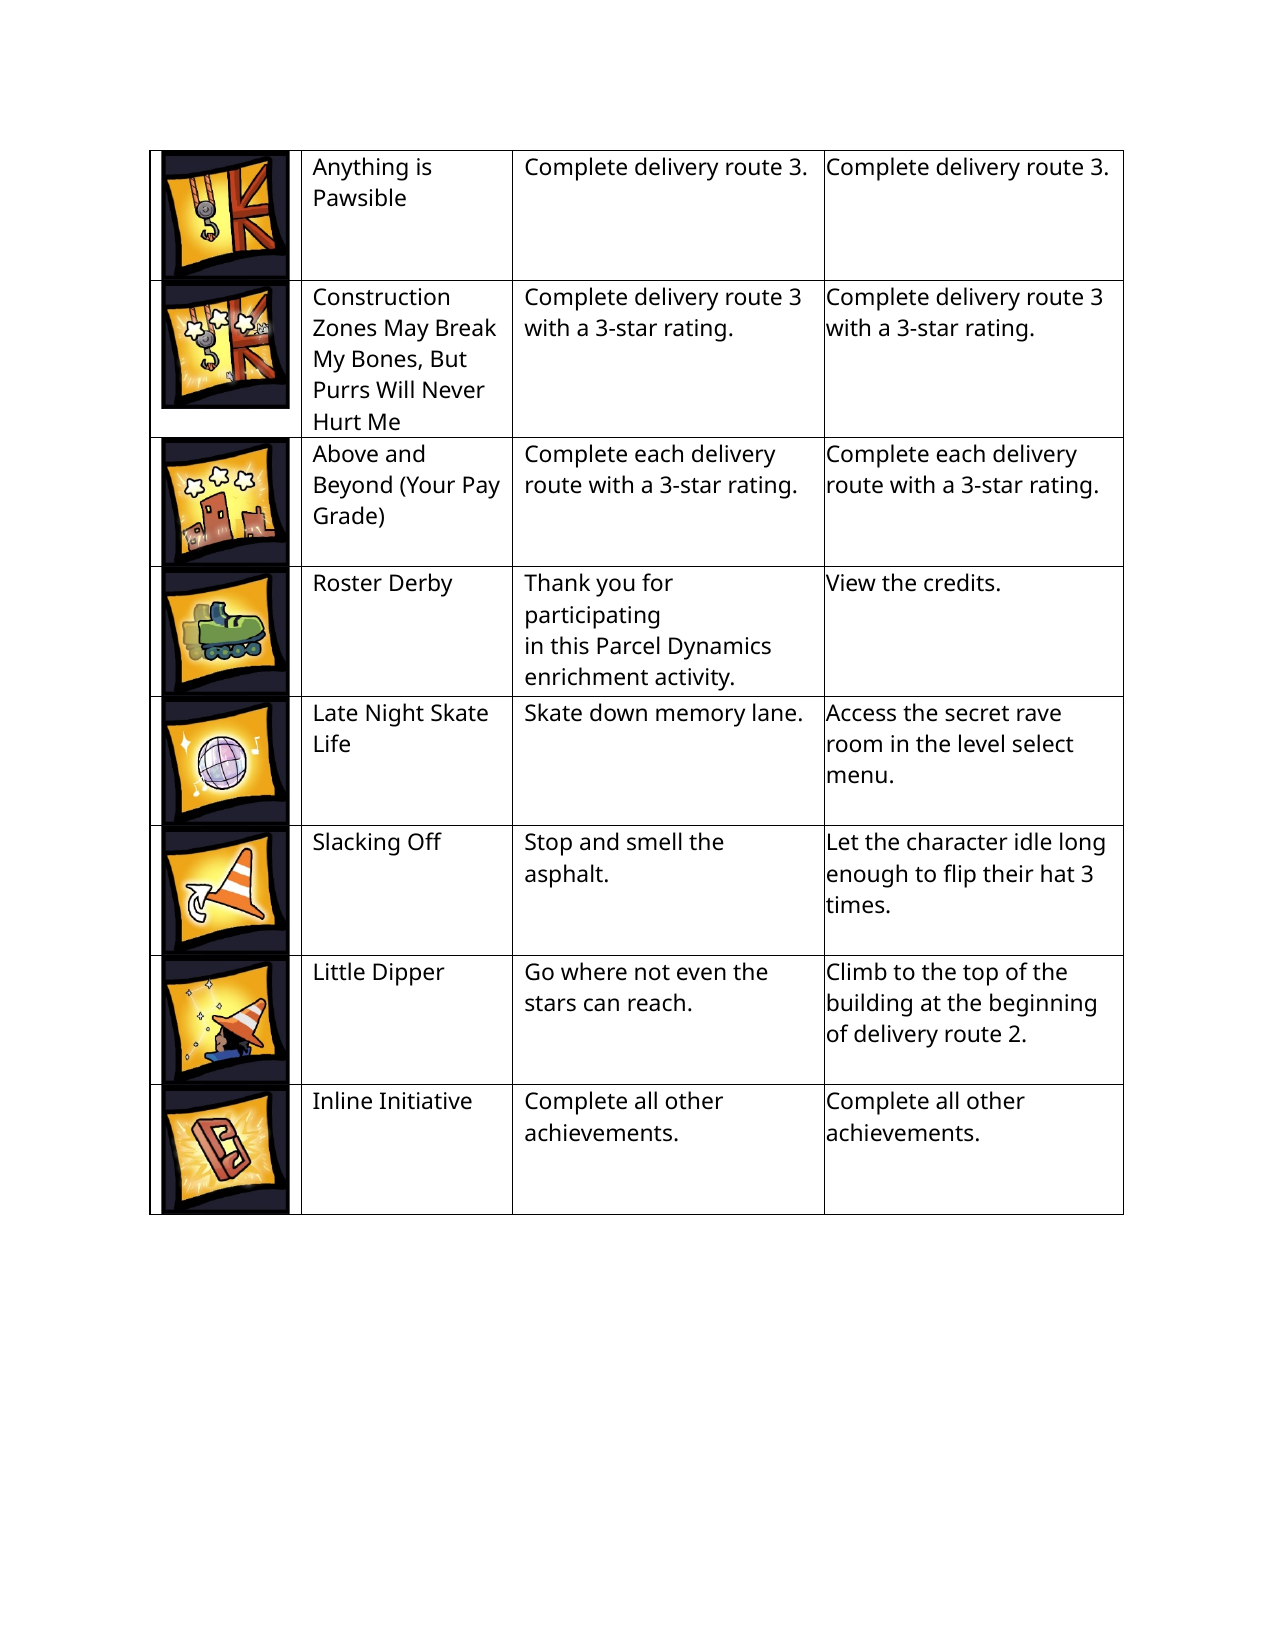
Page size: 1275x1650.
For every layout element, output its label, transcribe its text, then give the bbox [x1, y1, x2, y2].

table_cell [151, 1085, 161, 1214]
table_cell Complete delivery route 3. [825, 151, 1123, 279]
table_cell [151, 567, 161, 696]
table_cell Anything is Pawsible [302, 151, 512, 279]
table_cell Complete delivery route 3 with a 3-star rating. [513, 281, 824, 437]
table_cell Complete all other achievements. [825, 1085, 1123, 1214]
table_cell [151, 281, 301, 437]
table_cell Complete delivery route 3 with a 3-star rating. [825, 281, 1123, 437]
table_cell [290, 1085, 301, 1214]
table_cell [290, 956, 301, 1084]
table_cell [290, 697, 301, 825]
table_cell Roster Derby [302, 567, 512, 696]
table_cell Access the secret rave room in the level select menu. [825, 697, 1123, 825]
table_cell Skate down memory lane. [513, 697, 824, 825]
table_cell Complete each delivery route with a 3-star rating. [825, 438, 1123, 566]
table_cell Stop and smell the asphalt. [513, 826, 824, 955]
table_cell Construction Zones May Break My Bones, But Purrs Will Never Hurt Me [302, 281, 512, 437]
table_cell Complete all other achievements. [513, 1085, 824, 1214]
table_cell Complete delivery route 3. [513, 151, 824, 279]
table_cell Go where not even the stars can reach. [513, 956, 824, 1084]
table_cell [151, 151, 161, 279]
table_cell [151, 438, 161, 566]
table_cell [290, 567, 301, 696]
table_cell Late Night Skate Life [302, 697, 512, 825]
table_cell Inline Initiative [302, 1085, 512, 1214]
table_cell Little Dipper [302, 956, 512, 1084]
table_cell View the credits. [825, 567, 1123, 696]
table_cell Thank you for participating in this Parcel Dynamics enrichment activity. [513, 567, 824, 696]
table_cell [290, 438, 301, 566]
table_cell Climb to the top of the building at the beginning of delivery route 2. [825, 956, 1123, 1084]
table_cell Above and Beyond (Your Pay Grade) [302, 438, 512, 566]
table_cell Complete each delivery route with a 3-star rating. [513, 438, 824, 566]
table_cell [151, 826, 161, 955]
table_cell [151, 956, 161, 1084]
table_cell Slacking Off [302, 826, 512, 955]
table_cell [290, 151, 301, 279]
table_cell Let the character idle long enough to flip their hat 3 times. [825, 826, 1123, 955]
table_cell [290, 826, 301, 955]
table_cell [151, 697, 161, 825]
